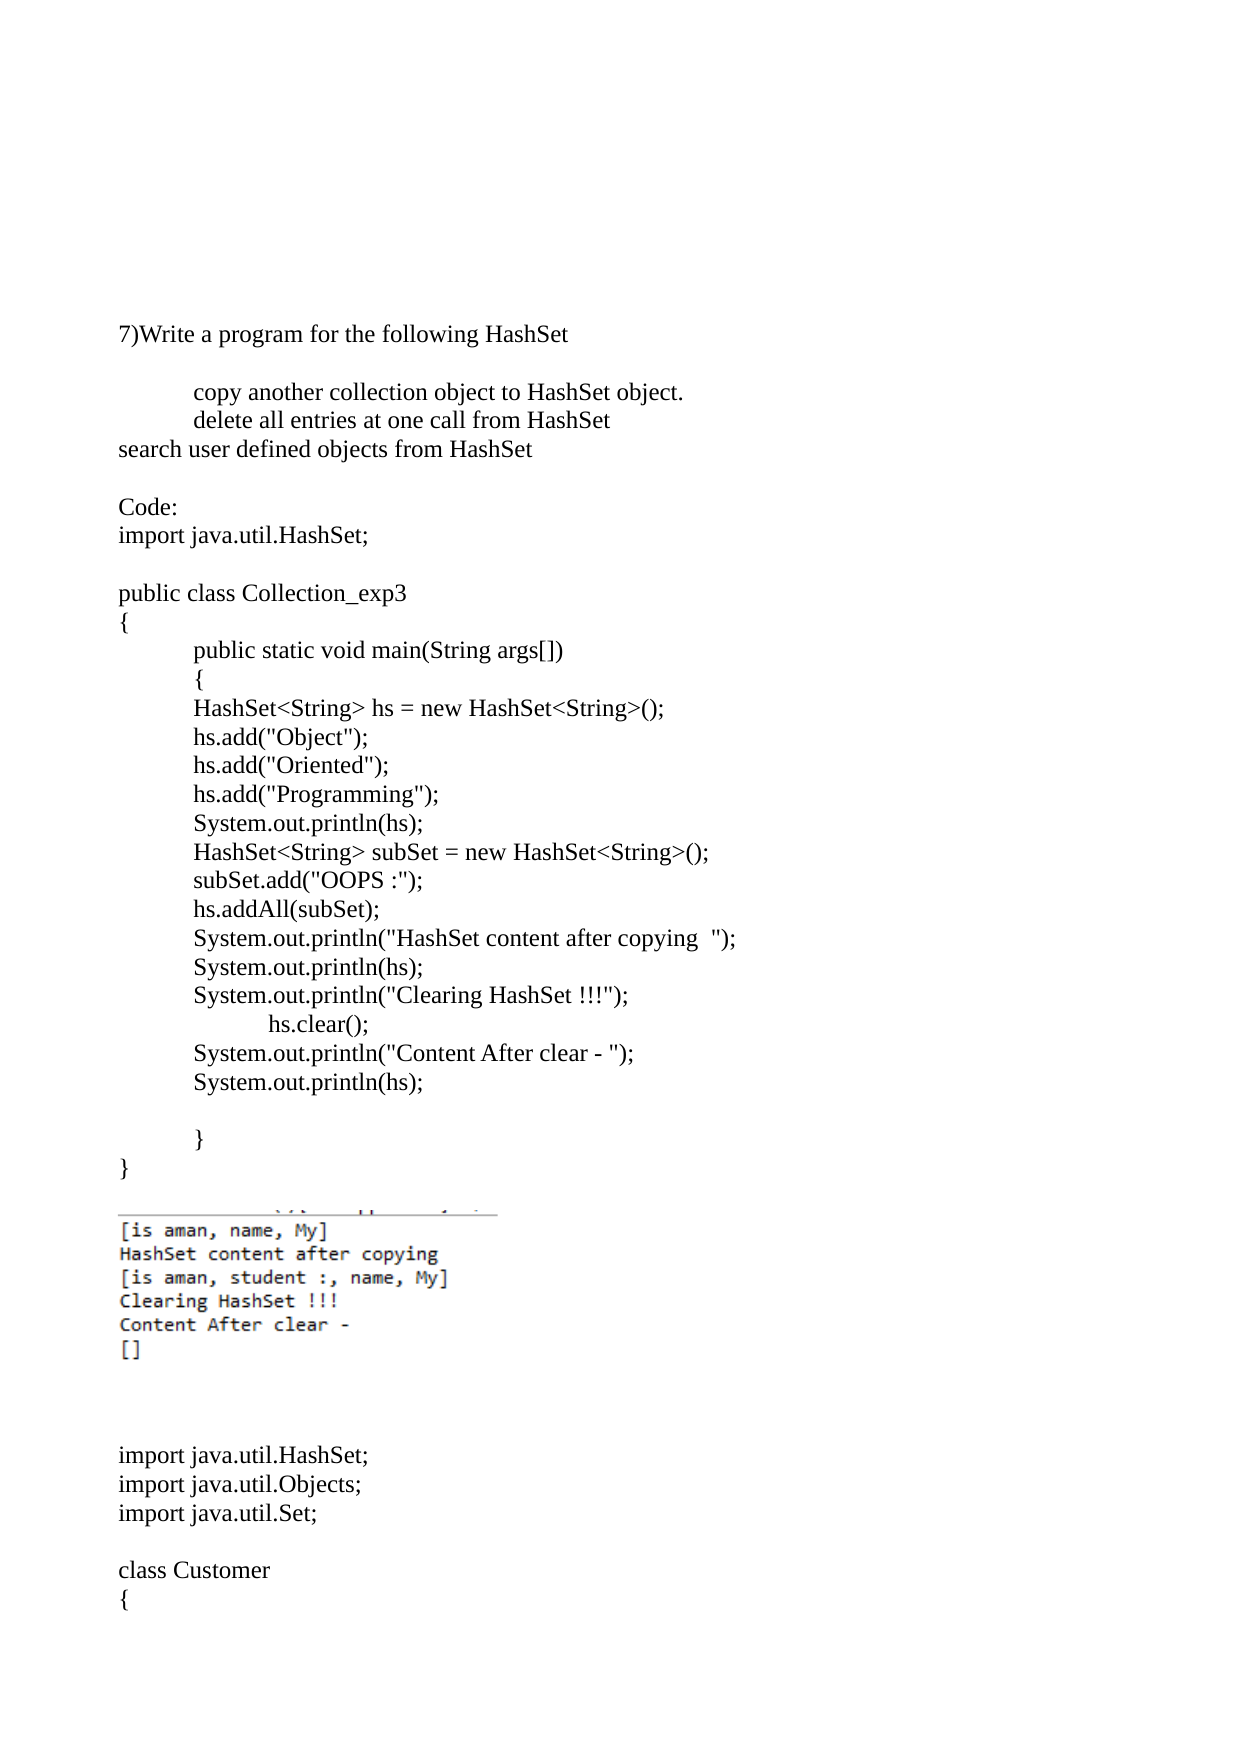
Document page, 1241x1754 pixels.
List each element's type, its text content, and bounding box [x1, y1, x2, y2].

text { [118, 607, 1122, 636]
text hs.add("Programming"); [118, 779, 1122, 808]
picture [117, 1210, 498, 1391]
text HashSet<String> subSet = new HashSet<String>(); [118, 837, 1122, 866]
text hs.add("Oriented"); [118, 751, 1122, 779]
text Code: [118, 492, 1122, 521]
text import java.util.Objects; [118, 1469, 1122, 1498]
text System.out.println(hs); [118, 1067, 1122, 1096]
text search user defined objects from HashSet [118, 434, 1122, 463]
text } [118, 1124, 1122, 1153]
text hs.addAll(subSet); [118, 894, 1122, 923]
text hs.clear(); [118, 1009, 1122, 1038]
text subSet.add("OOPS :"); [118, 866, 1122, 894]
text System.out.println(hs); [118, 808, 1122, 837]
text import java.util.HashSet; [118, 521, 1122, 549]
text System.out.println("Clearing HashSet !!!"); [118, 981, 1122, 1009]
text import java.util.HashSet; [118, 1441, 1122, 1469]
text System.out.println("Content After clear - "); [118, 1038, 1122, 1067]
text class Customer [118, 1556, 1122, 1584]
text 7)Write a program for the following HashSet [118, 319, 1122, 348]
text copy another collection object to HashSet object. [193, 377, 1122, 406]
text { [118, 1584, 1122, 1613]
text HashSet<String> hs = new HashSet<String>(); [118, 693, 1122, 722]
text public class Collection_exp3 [118, 578, 1122, 607]
text { [118, 664, 1122, 693]
text } [118, 1153, 1122, 1182]
text hs.add("Object"); [118, 722, 1122, 751]
text import java.util.Set; [118, 1498, 1122, 1527]
text System.out.println(hs); [118, 952, 1122, 981]
text System.out.println("HashSet content after copying "); [118, 923, 1122, 952]
text delete all entries at one call from HashSet [193, 406, 1122, 434]
text public static void main(String args[]) [118, 636, 1122, 664]
